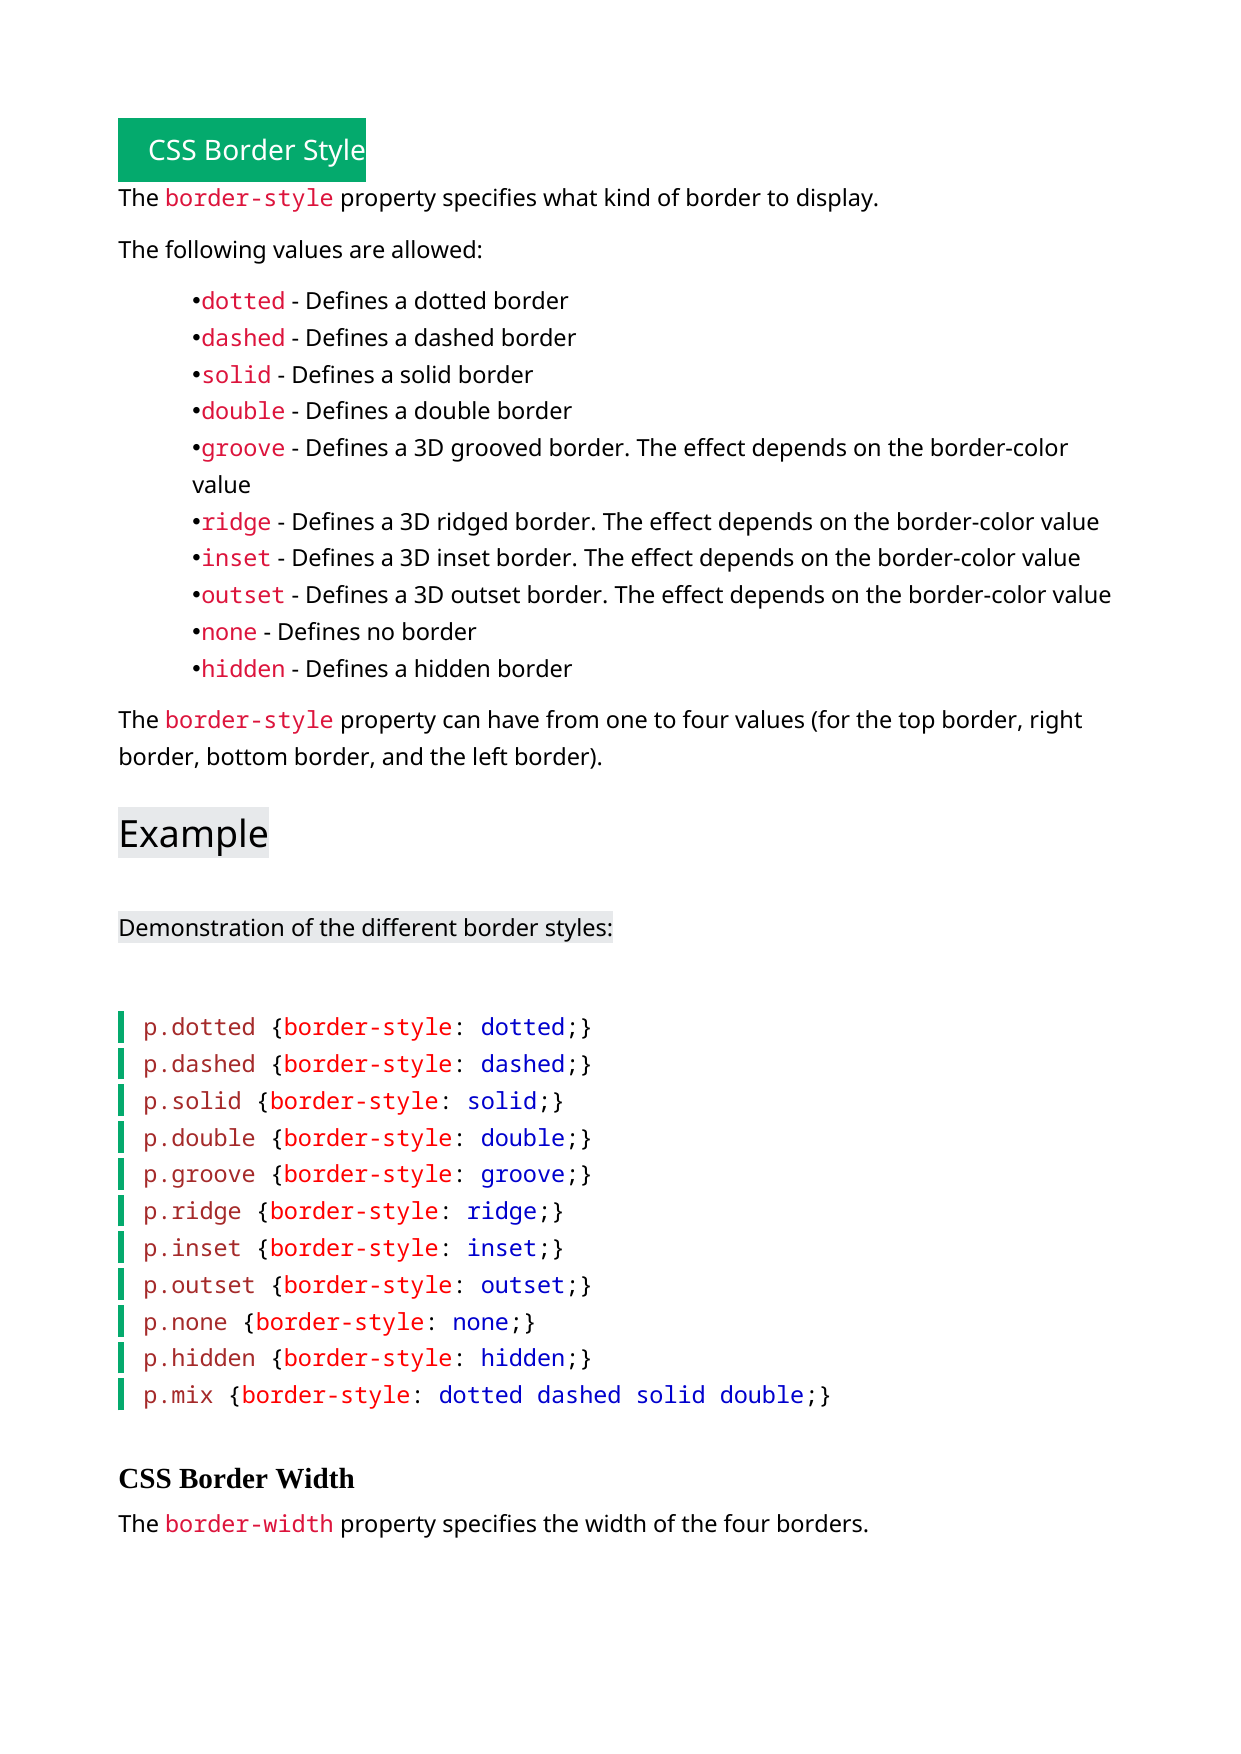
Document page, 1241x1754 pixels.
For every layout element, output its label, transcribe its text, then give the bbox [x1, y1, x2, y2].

list groove - Defines a 3D grooved border. The effect depends on the border-color value [118, 431, 1122, 500]
list double - Defines a double border [118, 395, 1122, 427]
text The border-style property can have from one to four values (for the top border, right border, bottom border, and the left border). [118, 703, 1122, 772]
subtitle CSS Border Width [118, 1461, 1122, 1494]
subtitle Example [118, 807, 1122, 858]
text p.dotted {border-style: dotted;} p.dashed {border-style: dashed;} p.solid {border-style: solid;} p.double {border-style: double;} p.groove {border-style: groove;} p.ridge {border-style: ridge;} p.inset {border-style: inset;} p.outset {border-style: outset;} p.none {border-style: none;} p.hidden {border-style: hidden;} p.mix {border-style: dotted dashed solid double;} [118, 1011, 1122, 1410]
text The border-width property specifies the width of the four borders. [118, 1507, 1122, 1539]
text The following values are allowed: [118, 233, 1122, 265]
list dotted - Defines a dotted border [118, 284, 1122, 316]
text The border-style property specifies what kind of border to display. [118, 182, 1122, 214]
subtitle CSS Border Style [119, 118, 1122, 182]
text Demonstration of the different border styles: [118, 911, 1122, 943]
list ridge - Defines a 3D ridged border. The effect depends on the border-color value [118, 505, 1122, 537]
list inset - Defines a 3D inset border. The effect depends on the border-color value [118, 542, 1122, 574]
list hidden - Defines a hidden border [118, 652, 1122, 684]
list solid - Defines a solid border [118, 358, 1122, 390]
list none - Defines no border [118, 615, 1122, 647]
list outset - Defines a 3D outset border. The effect depends on the border-color value [118, 578, 1122, 611]
list dashed - Defines a dashed border [118, 321, 1122, 353]
